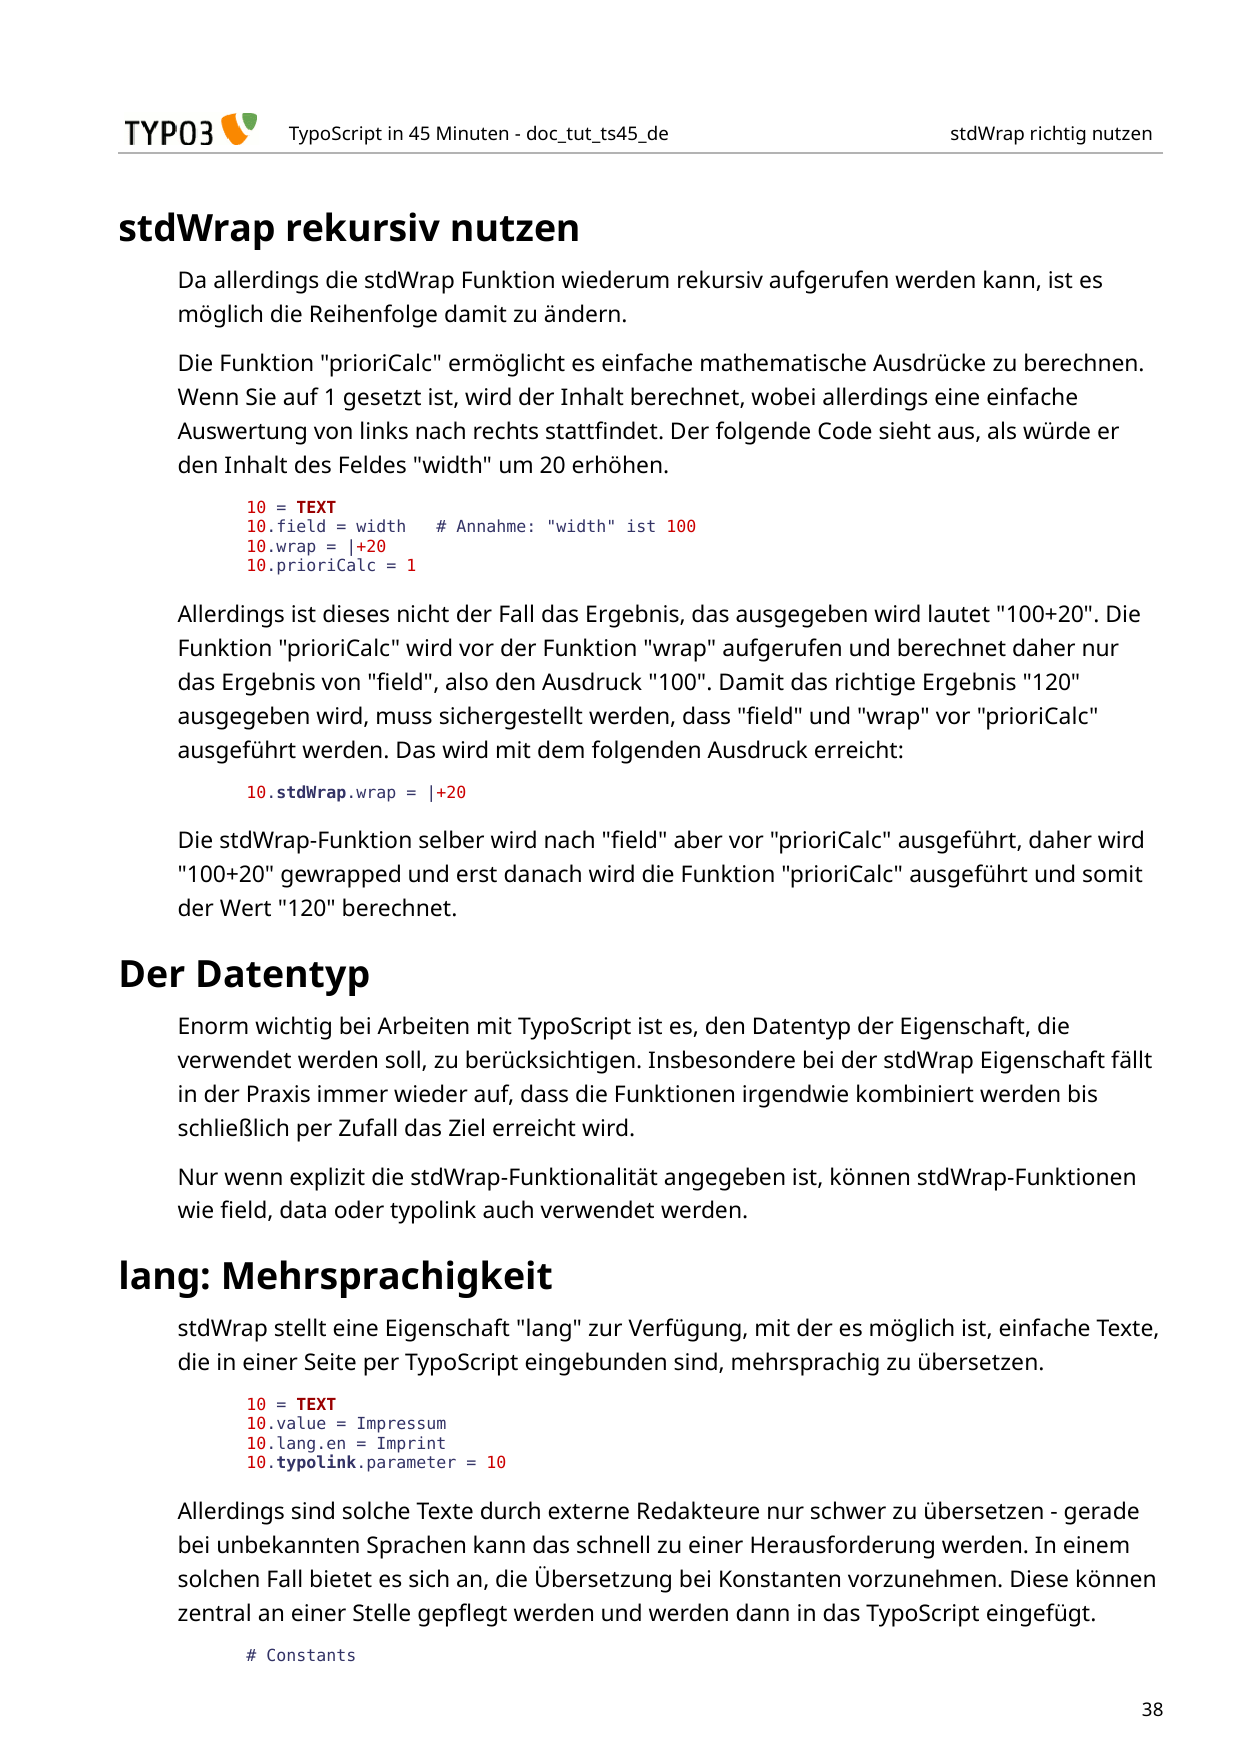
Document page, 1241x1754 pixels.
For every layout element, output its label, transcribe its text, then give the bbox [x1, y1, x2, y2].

text 10.field = width # Annahme: "width" ist 100 [236, 517, 1163, 537]
text 10 = TEXT [236, 498, 1163, 517]
text Allerdings ist dieses nicht der Fall das Ergebnis, das ausgegeben wird lautet "100+20". Die Funktion "prioriCalc" wird vor der Funktion "wrap" aufgerufen und berechnet daher nur das Ergebnis von "field", also den Ausdruck "100". Damit das richtige Ergebnis "120" ausgegeben wird, muss sichergestellt werden, dass "field" und "wrap" vor "prioriCalc" ausgeführt werden. Das wird mit dem folgenden Ausdruck erreicht: [177, 598, 1163, 765]
text Allerdings sind solche Texte durch externe Redakteure nur schwer zu übersetzen - gerade bei unbekannten Sprachen kann das schnell zu einer Herausforderung werden. In einem solchen Fall bietet es sich an, die Übersetzung bei Konstanten vorzunehmen. Diese können zentral an einer Stelle gepflegt werden und werden dann in das TypoScript eingefügt. [177, 1495, 1163, 1628]
text 10 = TEXT [236, 1395, 1163, 1414]
text 10.stdWrap.wrap = |+20 [236, 783, 1163, 802]
subtitle stdWrap rekursiv nutzen [118, 202, 1163, 253]
text Nur wenn explizit die stdWrap-Funktionalität angegeben ist, können stdWrap-Funktionen wie field, data oder typolink auch verwendet werden. [177, 1161, 1163, 1226]
text 10.prioriCalc = 1 [236, 556, 1163, 576]
text stdWrap stellt eine Eigenschaft "lang" zur Verfügung, mit der es möglich ist, einfache Texte, die in einer Seite per TypoScript eingebunden sind, mehrsprachig zu übersetzen. [177, 1312, 1163, 1377]
text Die stdWrap-Funktion selber wird nach "field" aber vor "prioriCalc" ausgeführt, daher wird "100+20" gewrapped und erst danach wird die Funktion "prioriCalc" ausgeführt und somit der Wert "120" berechnet. [177, 824, 1163, 923]
text 10.typolink.parameter = 10 [236, 1453, 1163, 1473]
picture [124, 112, 260, 145]
text Da allerdings die stdWrap Funktion wiederum rekursiv aufgerufen werden kann, ist es möglich die Reihenfolge damit zu ändern. [177, 264, 1163, 329]
text 10.wrap = |+20 [236, 537, 1163, 556]
text Enorm wichtig bei Arbeiten mit TypoScript ist es, den Datentyp der Eigenschaft, die verwendet werden soll, zu berücksichtigen. Insbesondere bei der stdWrap Eigenschaft fällt in der Praxis immer wieder auf, dass die Funktionen irgendwie kombiniert werden bis schließlich per Zufall das Ziel erreicht wird. [177, 1010, 1163, 1143]
text # Constants [236, 1646, 1163, 1665]
text 10.value = Impressum [236, 1414, 1163, 1434]
subtitle Der Datentyp [118, 947, 1163, 998]
text Die Funktion "prioriCalc" ermöglicht es einfache mathematische Ausdrücke zu berechnen. Wenn Sie auf 1 gesetzt ist, wird der Inhalt berechnet, wobei allerdings eine einfache Auswertung von links nach rechts stattfindet. Der folgende Code sieht aus, als würde er den Inhalt des Feldes "width" um 20 erhöhen. [177, 347, 1163, 480]
subtitle lang: Mehrsprachigkeit [118, 1249, 1163, 1300]
text 10.lang.en = Imprint [236, 1434, 1163, 1453]
